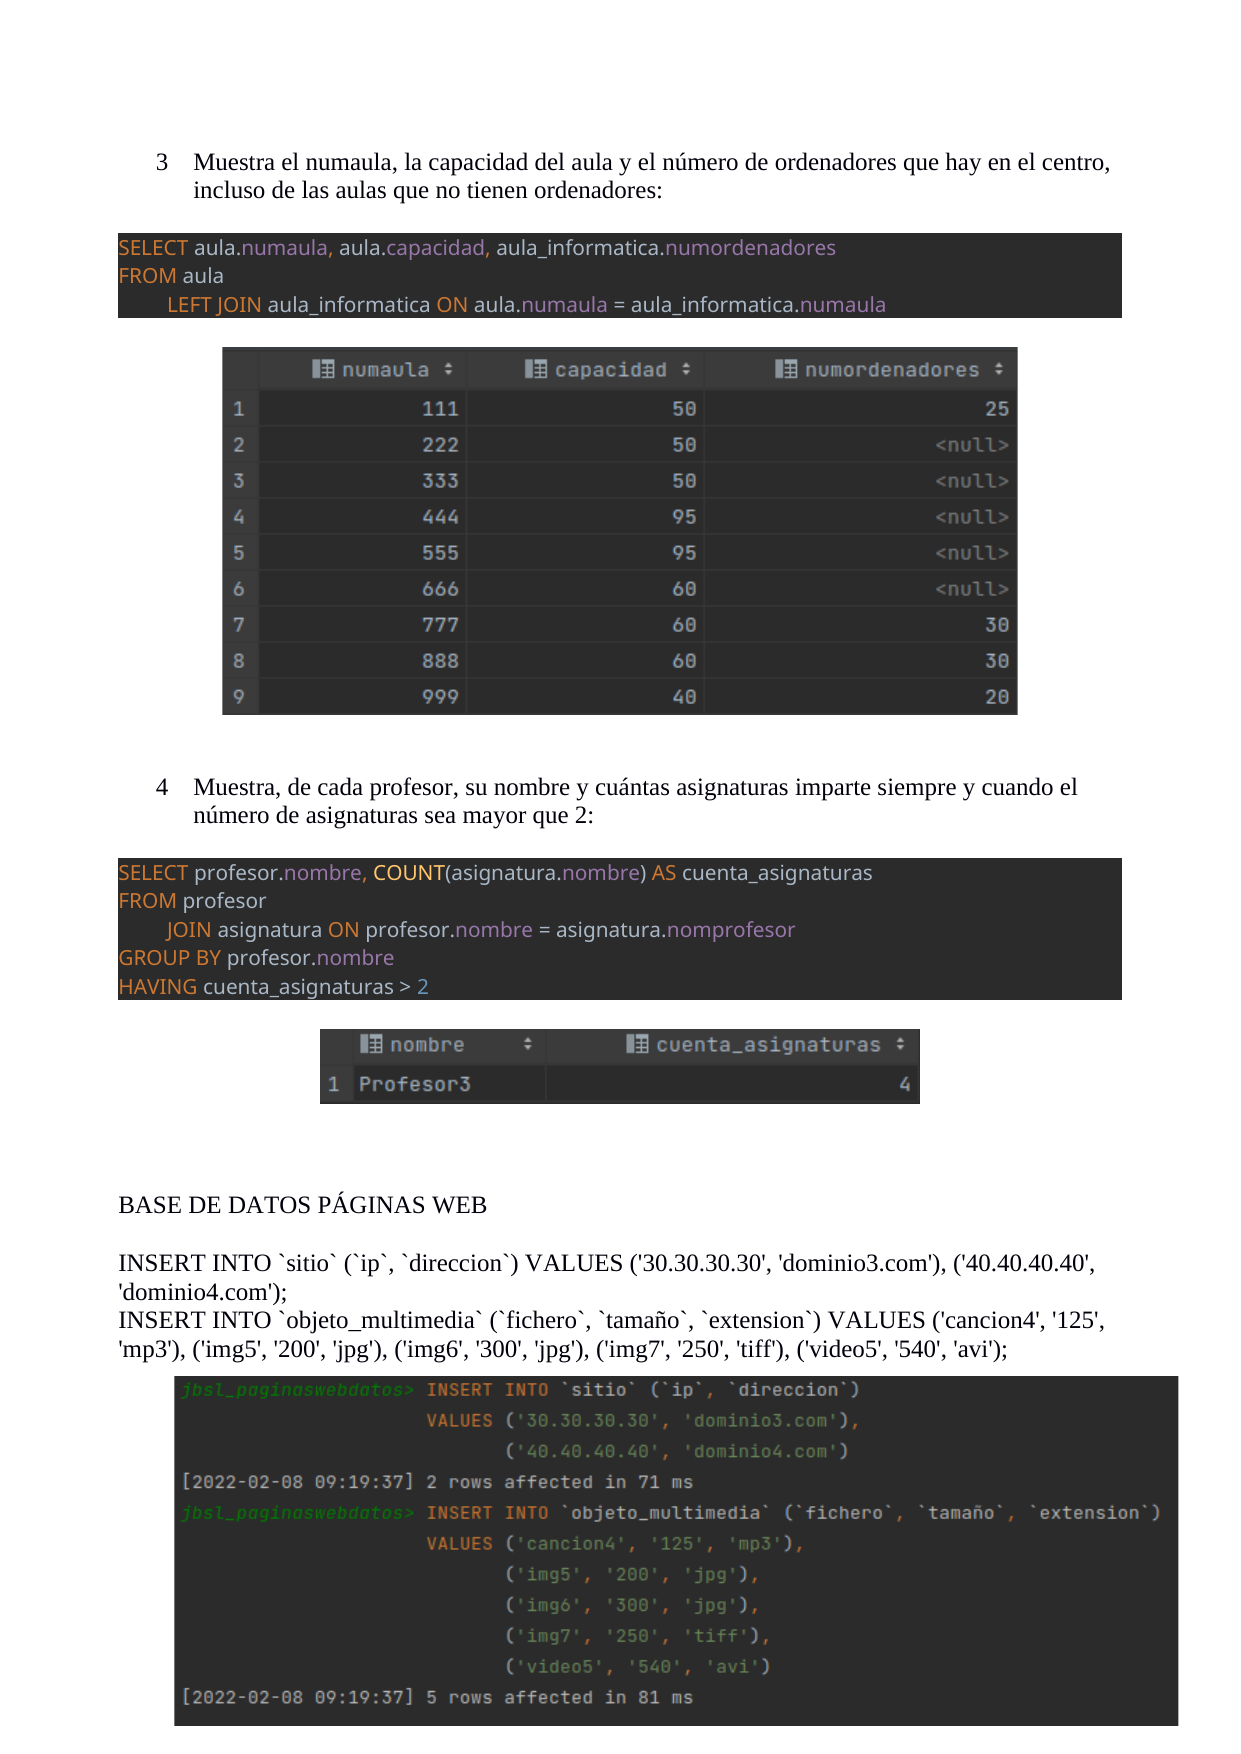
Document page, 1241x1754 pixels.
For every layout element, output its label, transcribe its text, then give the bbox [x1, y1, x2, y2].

text INSERT INTO `sitio` (`ip`, `direccion`) VALUES ('30.30.30.30', 'dominio3.com'), ('40.40.40.40', 'dominio4.com'); [118, 1248, 1122, 1305]
text BASE DE DATOS PÁGINAS WEB [118, 1190, 1122, 1219]
picture [320, 1029, 920, 1104]
text INSERT INTO `objeto_multimedia` (`fichero`, `tamaño`, `extension`) VALUES ('cancion4', '125', 'mp3'), ('img5', '200', 'jpg'), ('img6', '300', 'jpg'), ('img7', '250', 'tiff'), ('video5', '540', 'avi'); [118, 1305, 1122, 1363]
list Muestra, de cada profesor, su nombre y cuántas asignaturas imparte siempre y cuando el número de asignaturas sea mayor que 2: [156, 772, 1122, 829]
list Muestra el numaula, la capacidad del aula y el número de ordenadores que hay en el centro, incluso de las aulas que no tienen ordenadores: [156, 147, 1122, 204]
text SELECT aula.numaula, aula.capacidad, aula_informatica.numordenadores FROM aula LEFT JOIN aula_informatica ON aula.numaula = aula_informatica.numaula [118, 233, 1122, 318]
text SELECT profesor.nombre, COUNT(asignatura.nombre) AS cuenta_asignaturas FROM profesor JOIN asignatura ON profesor.nombre = asignatura.nomprofesor GROUP BY profesor.nombre HAVING cuenta_asignaturas > 2 [118, 858, 1122, 1000]
picture [174, 1376, 1179, 1726]
picture [222, 347, 1018, 715]
